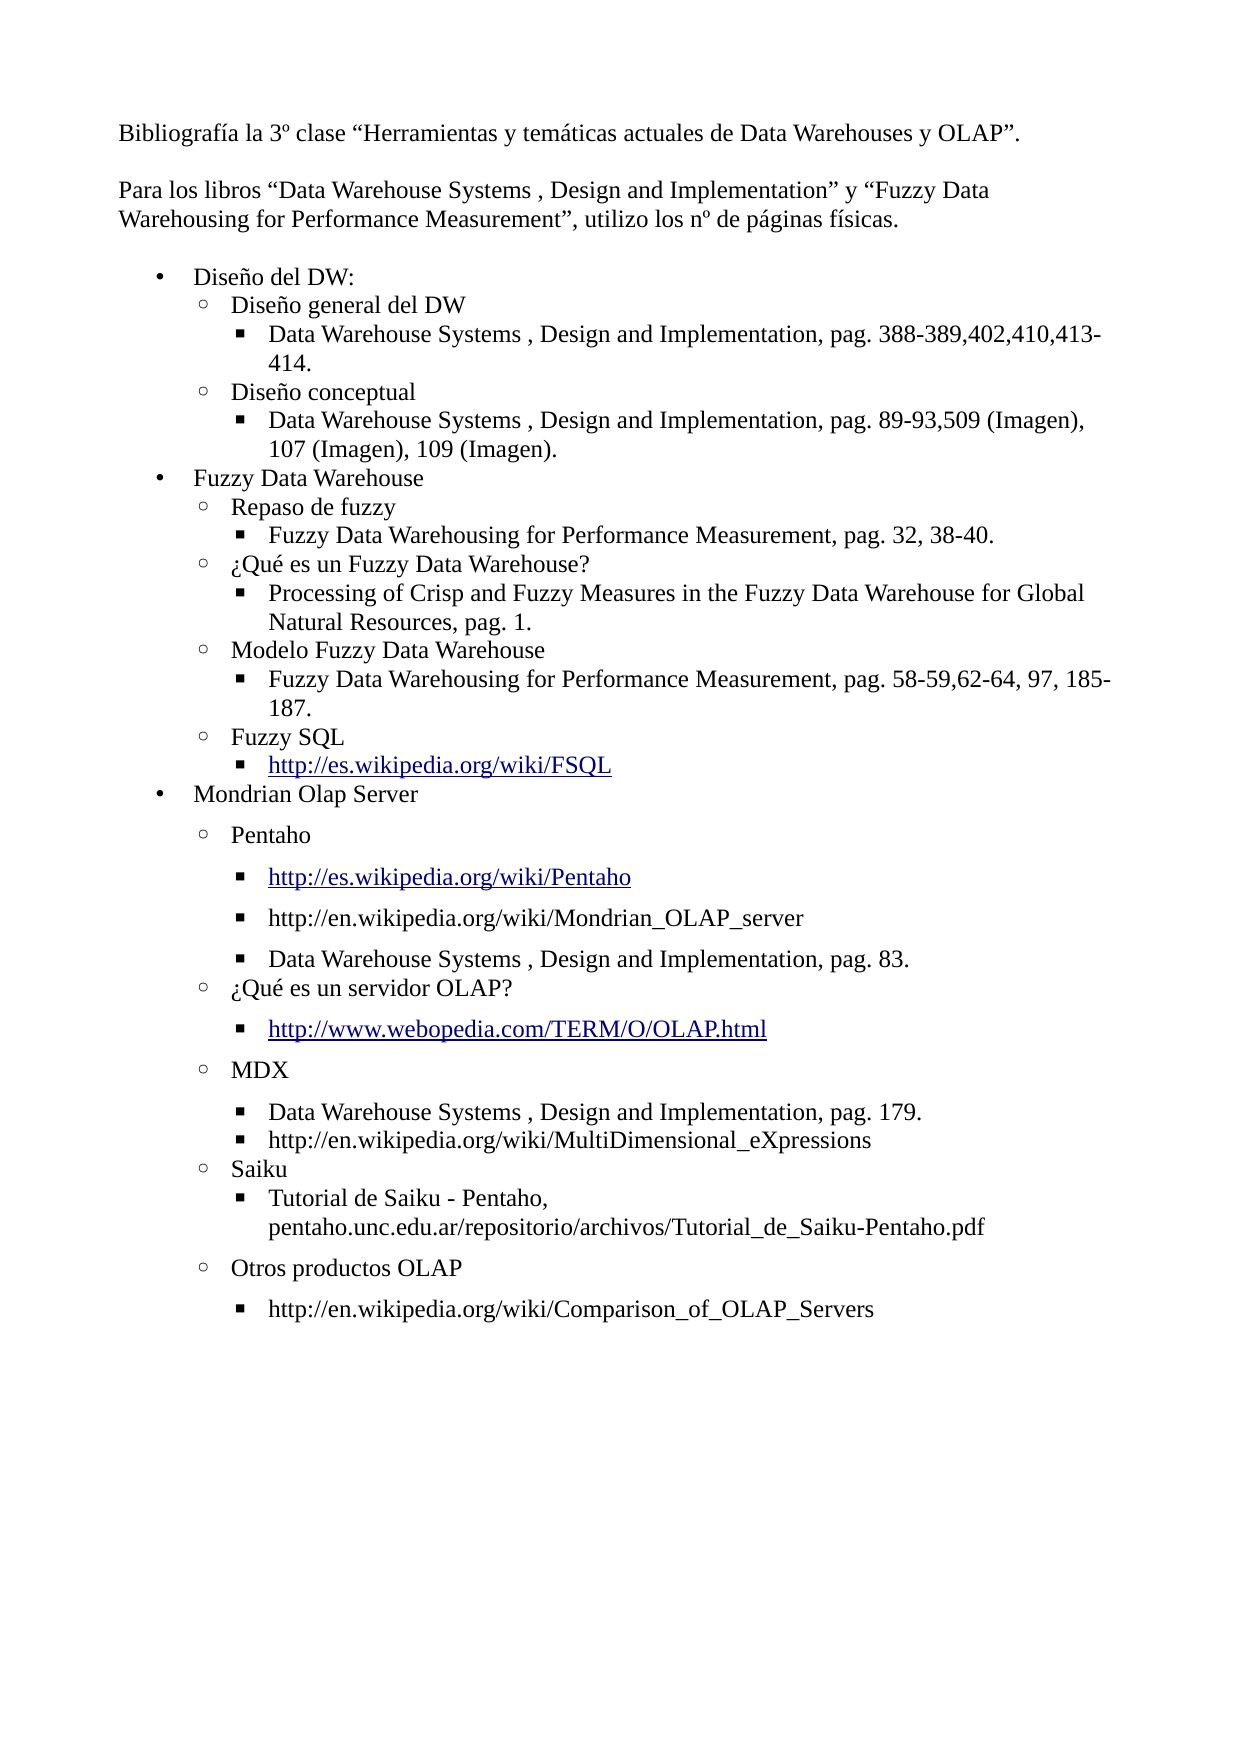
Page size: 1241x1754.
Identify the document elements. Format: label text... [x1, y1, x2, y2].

text Para los libros “Data Warehouse Systems , Design and Implementation” y “Fuzzy Data Warehousing for Performance Measurement”, utilizo los nº de páginas físicas. [118, 176, 1122, 233]
list http://en.wikipedia.org/wiki/Comparison_of_OLAP_Servers [231, 1294, 1122, 1323]
list Fuzzy Data Warehousing for Performance Measurement, pag. 32, 38-40. [231, 521, 1122, 549]
list Pentaho [193, 821, 1122, 849]
list Mondrian Olap Server [156, 779, 1122, 808]
list Processing of Crisp and Fuzzy Measures in the Fuzzy Data Warehouse for Global Natural Resources, pag. 1. [231, 578, 1122, 636]
list ¿Qué es un servidor OLAP? [193, 973, 1122, 1002]
list Repaso de fuzzy [193, 492, 1122, 521]
list Diseño general del DW [193, 291, 1122, 319]
list http://www.webopedia.com/TERM/O/OLAP.html [231, 1014, 1122, 1043]
list MDX [193, 1056, 1122, 1084]
list Tutorial de Saiku - Pentaho, pentaho.unc.edu.ar/repositorio/archivos/Tutorial_de_Saiku-Pentaho.pdf [231, 1183, 1122, 1241]
list Modelo Fuzzy Data Warehouse [193, 636, 1122, 664]
list Saiku [193, 1154, 1122, 1183]
list http://en.wikipedia.org/wiki/MultiDimensional_eXpressions [231, 1126, 1122, 1154]
list Otros productos OLAP [193, 1253, 1122, 1282]
list Diseño del DW: [156, 262, 1122, 291]
list Diseño conceptual [193, 377, 1122, 406]
list Data Warehouse Systems , Design and Implementation, pag. 388-389,402,410,413-414. [231, 319, 1122, 377]
list Fuzzy Data Warehouse [156, 463, 1122, 492]
list http://es.wikipedia.org/wiki/FSQL [231, 751, 1122, 779]
text Bibliografía la 3º clase “Herramientas y temáticas actuales de Data Warehouses y OLAP”. [118, 118, 1122, 147]
list Data Warehouse Systems , Design and Implementation, pag. 83. [231, 944, 1122, 973]
list http://es.wikipedia.org/wiki/Pentaho [231, 862, 1122, 891]
list ¿Qué es un Fuzzy Data Warehouse? [193, 549, 1122, 578]
list Data Warehouse Systems , Design and Implementation, pag. 179. [231, 1097, 1122, 1126]
list Fuzzy SQL [193, 722, 1122, 751]
list Data Warehouse Systems , Design and Implementation, pag. 89-93,509 (Imagen), 107 (Imagen), 109 (Imagen). [231, 406, 1122, 463]
list Fuzzy Data Warehousing for Performance Measurement, pag. 58-59,62-64, 97, 185-187. [231, 664, 1122, 722]
list http://en.wikipedia.org/wiki/Mondrian_OLAP_server [231, 903, 1122, 932]
